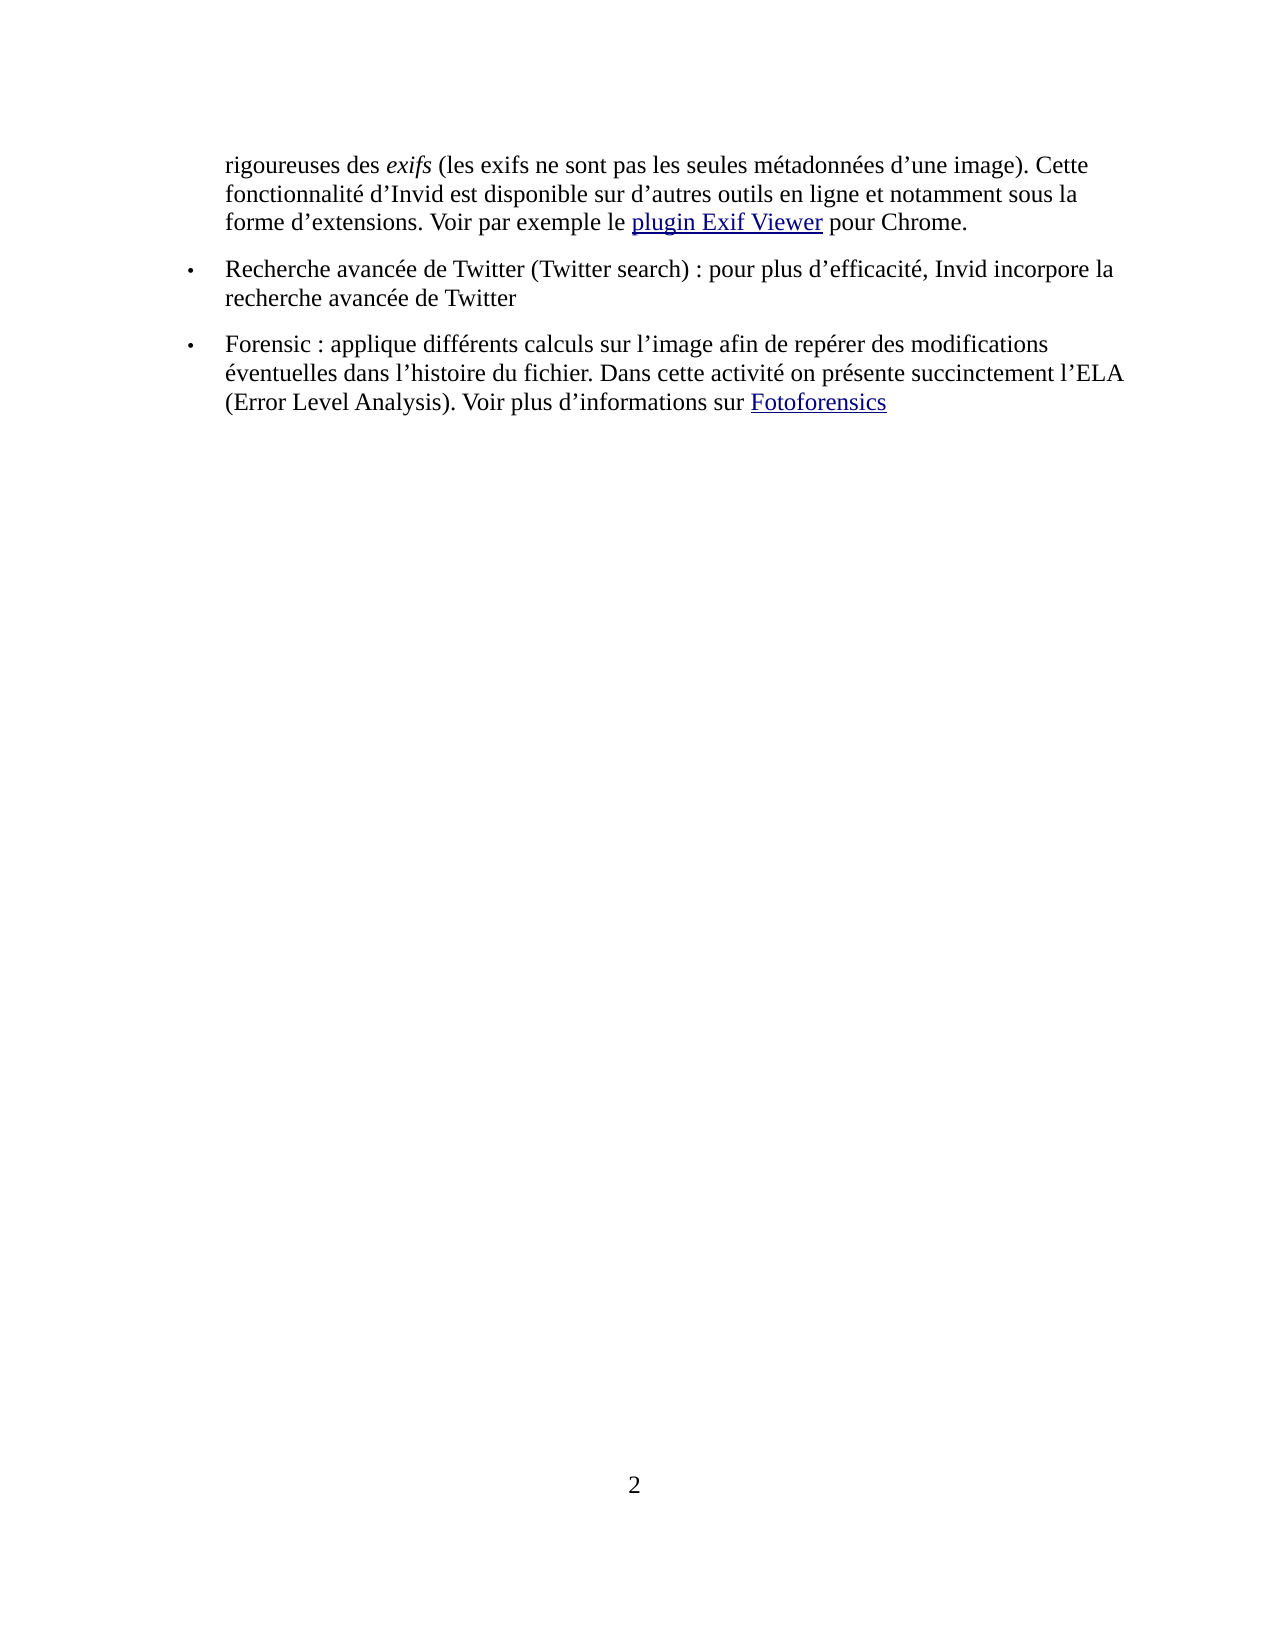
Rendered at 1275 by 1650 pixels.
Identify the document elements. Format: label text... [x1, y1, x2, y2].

list Forensic : applique différents calculs sur l’image afin de repérer des modifications éventuelles dans l’histoire du fichier. Dans cette activité on présente succinctement l’ELA (Error Level Analysis). Voir plus d’informations sur Fotoforensics [187, 329, 1125, 416]
list Recherche avancée de Twitter (Twitter search) : pour plus d’efficacité, Invid incorpore la recherche avancée de Twitter [187, 254, 1125, 312]
list rigoureuses des exifs (les exifs ne sont pas les seules métadonnées d’une image). Cette fonctionnalité d’Invid est disponible sur d’autres outils en ligne et notamment sous la forme d’extensions. Voir par exemple le plugin Exif Viewer pour Chrome. [187, 150, 1125, 236]
